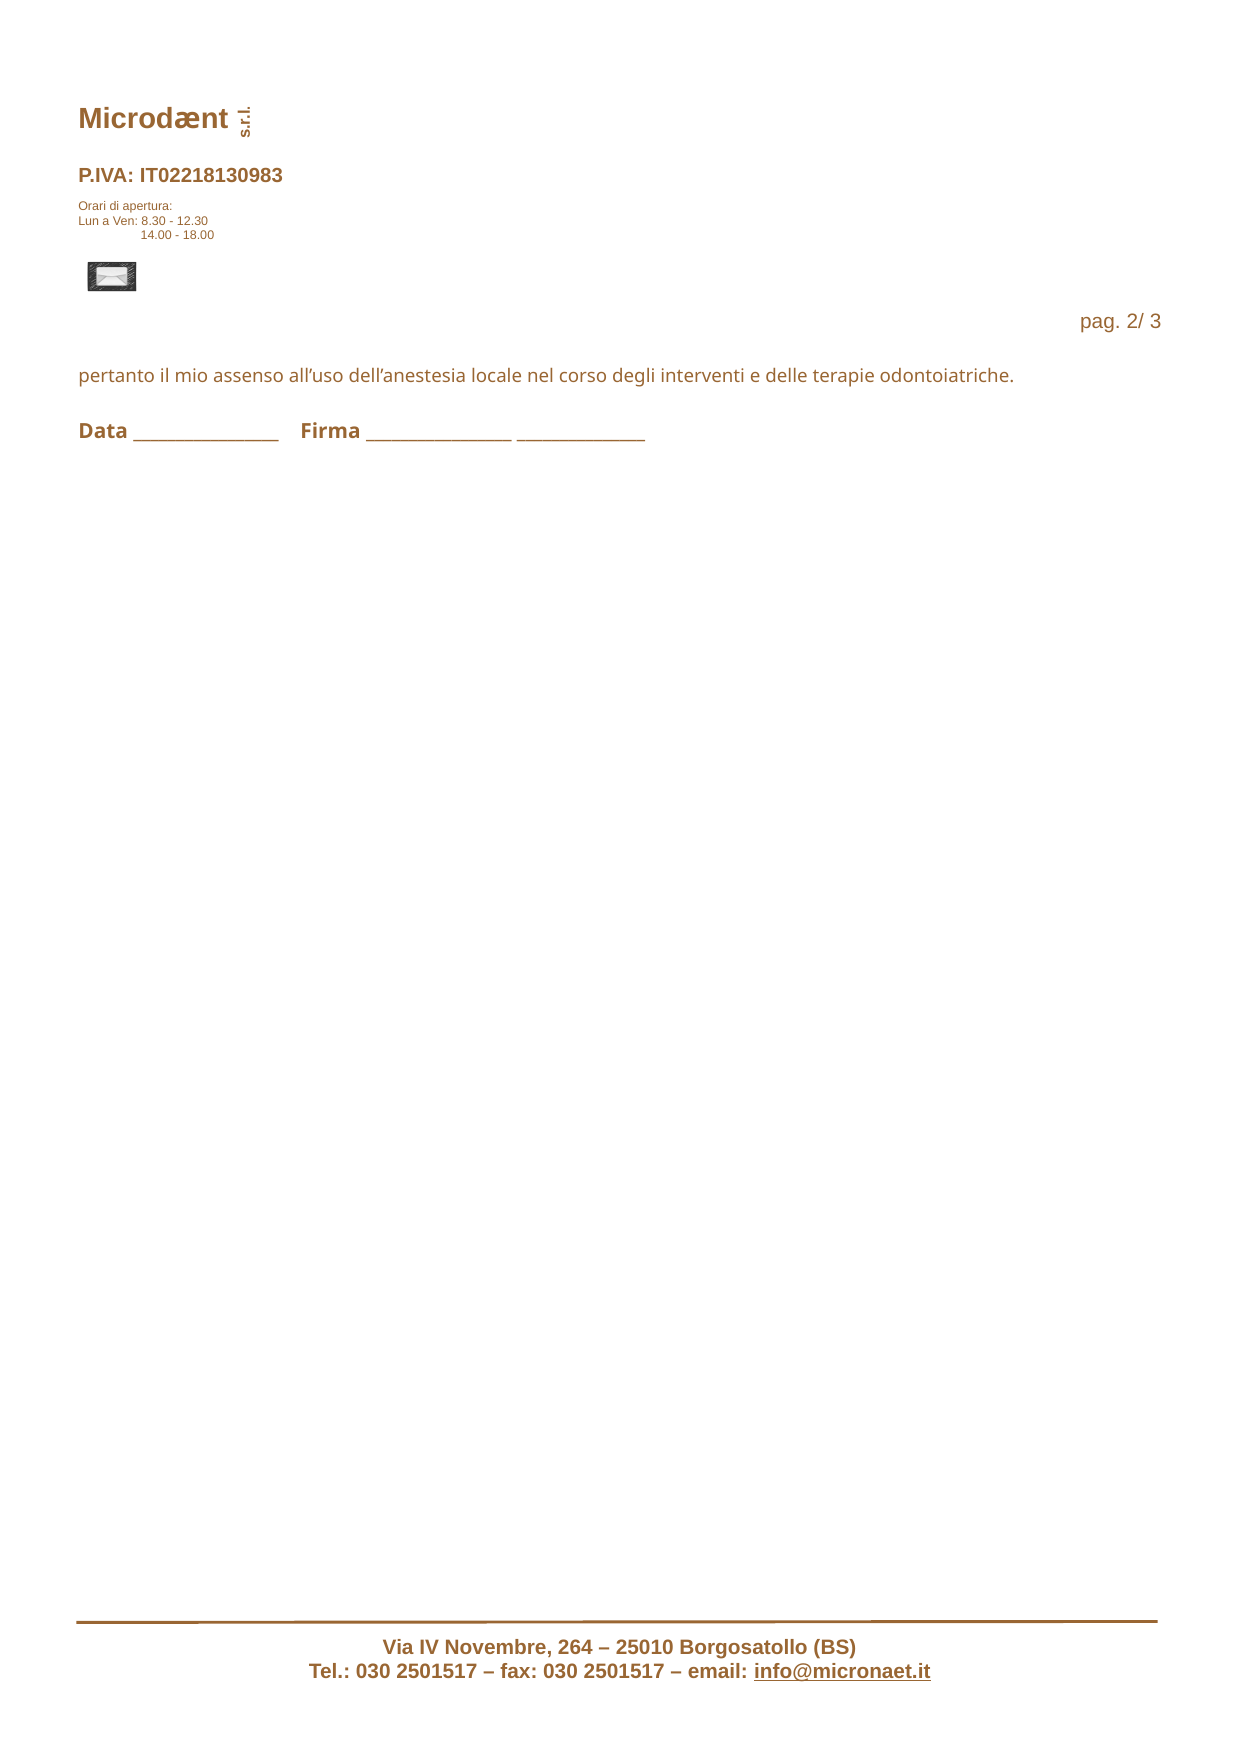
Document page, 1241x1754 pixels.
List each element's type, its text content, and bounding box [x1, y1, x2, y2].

text pertanto il mio assenso all’uso dell’anestesia locale nel corso degli interventi e delle terapie odontoiatriche. [78, 362, 1161, 388]
picture [78, 256, 146, 297]
text Data _________________ Firma _________________ _______________ [78, 416, 1161, 445]
